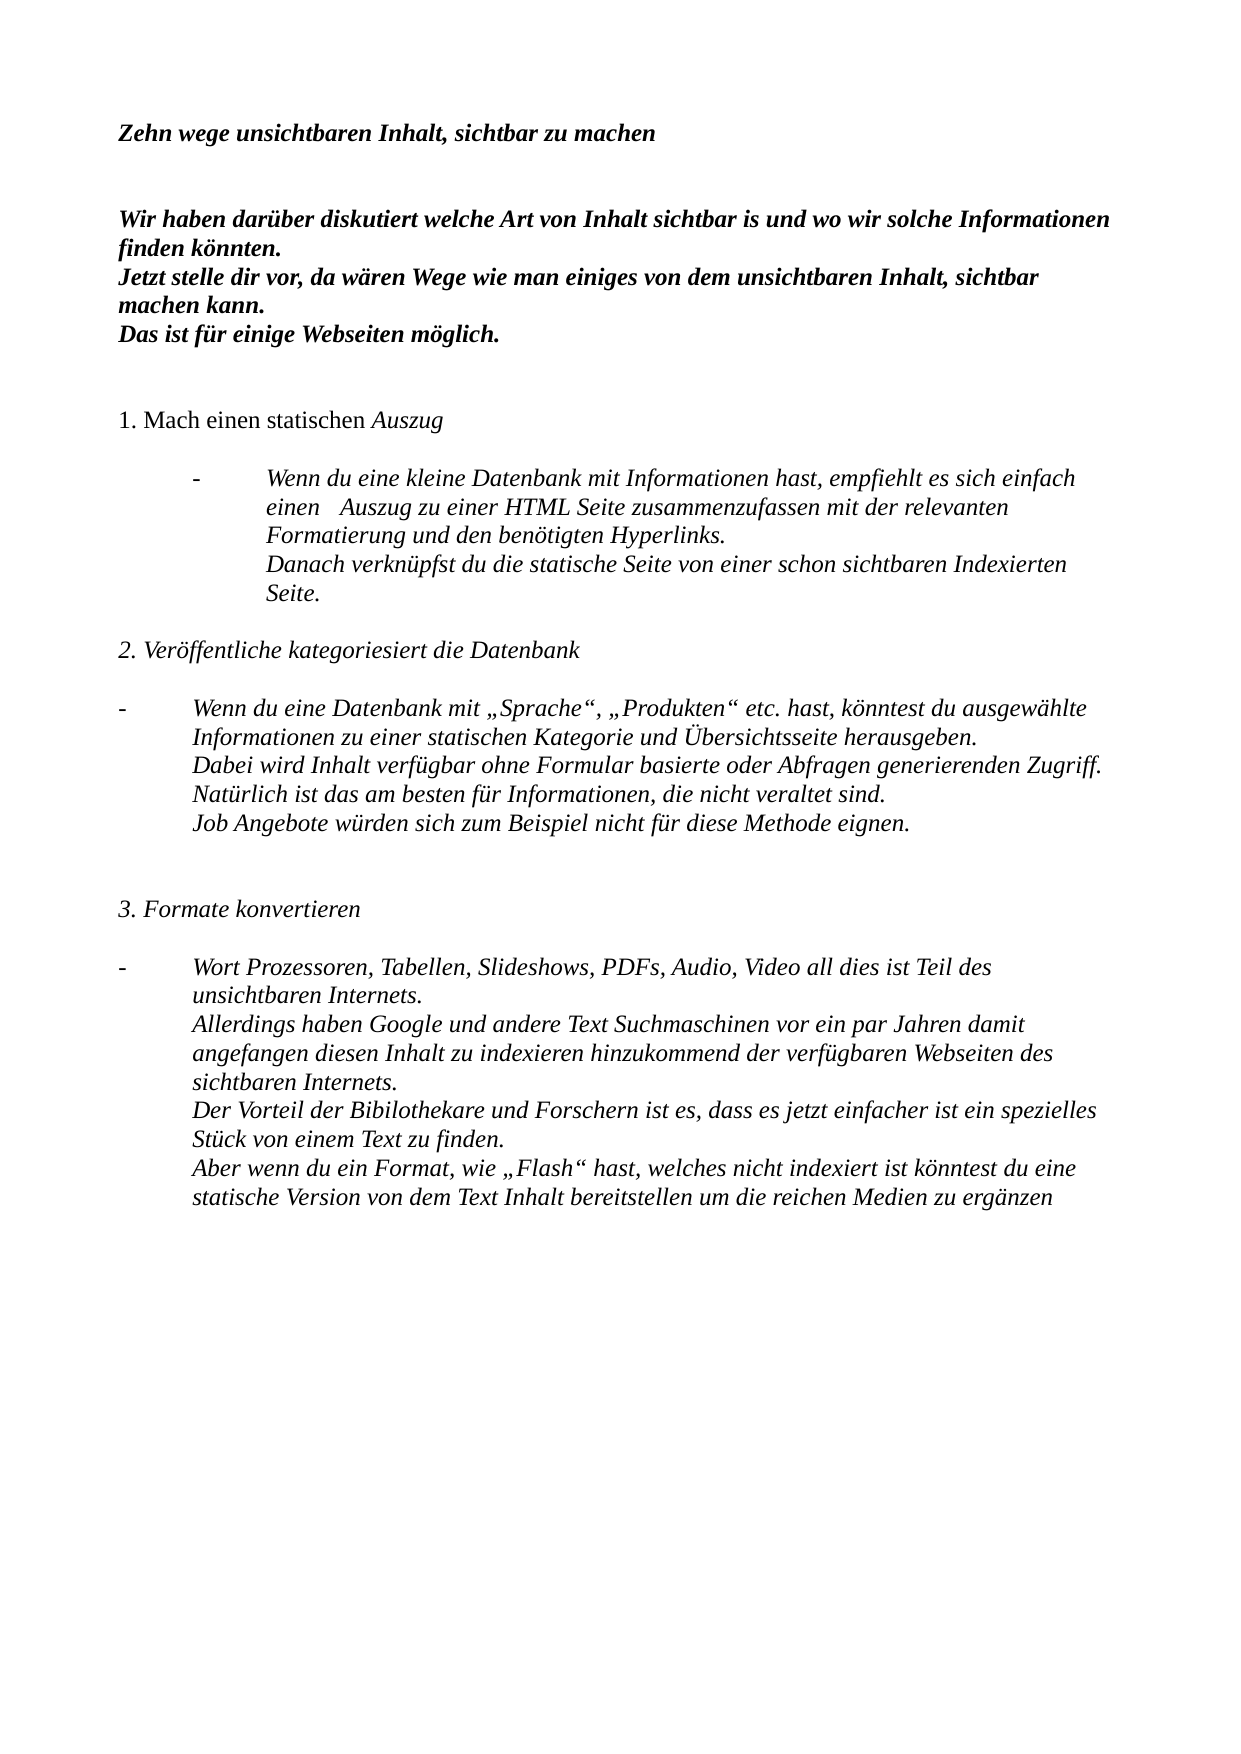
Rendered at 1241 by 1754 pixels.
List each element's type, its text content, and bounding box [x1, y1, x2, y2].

text - Wenn du eine kleine Datenbank mit Informationen hast, empfiehlt es sich einfach einen Auszug zu einer HTML Seite zusammenzufassen mit der relevanten Formatierung und den benötigten Hyperlinks. [118, 463, 1122, 549]
text Wir haben darüber diskutiert welche Art von Inhalt sichtbar is und wo wir solche Informationen finden könnten. [118, 204, 1122, 262]
text Jetzt stelle dir vor, da wären Wege wie man einiges von dem unsichtbaren Inhalt, sichtbar machen kann. [118, 262, 1122, 319]
text - Wenn du eine Datenbank mit „Sprache“, „Produkten“ etc. hast, könntest du ausgewählte Informationen zu einer statischen Kategorie und Übersichtsseite herausgeben. [118, 693, 1122, 751]
text Das ist für einige Webseiten möglich. [118, 319, 1122, 348]
text Der Vorteil der Bibilothekare und Forschern ist es, dass es jetzt einfacher ist ein spezielles Stück von einem Text zu finden. [118, 1096, 1122, 1153]
text 3. Formate konvertieren [118, 894, 1122, 923]
text Dabei wird Inhalt verfügbar ohne Formular basierte oder Abfragen generierenden Zugriff. [118, 751, 1122, 779]
text Zehn wege unsichtbaren Inhalt, sichtbar zu machen [118, 118, 1122, 147]
text 2. Veröffentliche kategoriesiert die Datenbank [118, 636, 1122, 664]
text Allerdings haben Google und andere Text Suchmaschinen vor ein par Jahren damit angefangen diesen Inhalt zu indexieren hinzukommend der verfügbaren Webseiten des sichtbaren Internets. [118, 1009, 1122, 1096]
text - Wort Prozessoren, Tabellen, Slideshows, PDFs, Audio, Video all dies ist Teil des unsichtbaren Internets. [118, 952, 1122, 1009]
text Natürlich ist das am besten für Informationen, die nicht veraltet sind. [118, 779, 1122, 808]
text 1. Mach einen statischen Auszug [118, 406, 1122, 434]
text Job Angebote würden sich zum Beispiel nicht für diese Methode eignen. [118, 808, 1122, 837]
text Danach verknüpfst du die statische Seite von einer schon sichtbaren Indexierten Seite. [118, 549, 1122, 607]
text Aber wenn du ein Format, wie „Flash“ hast, welches nicht indexiert ist könntest du eine statische Version von dem Text Inhalt bereitstellen um die reichen Medien zu ergänzen [118, 1153, 1122, 1211]
